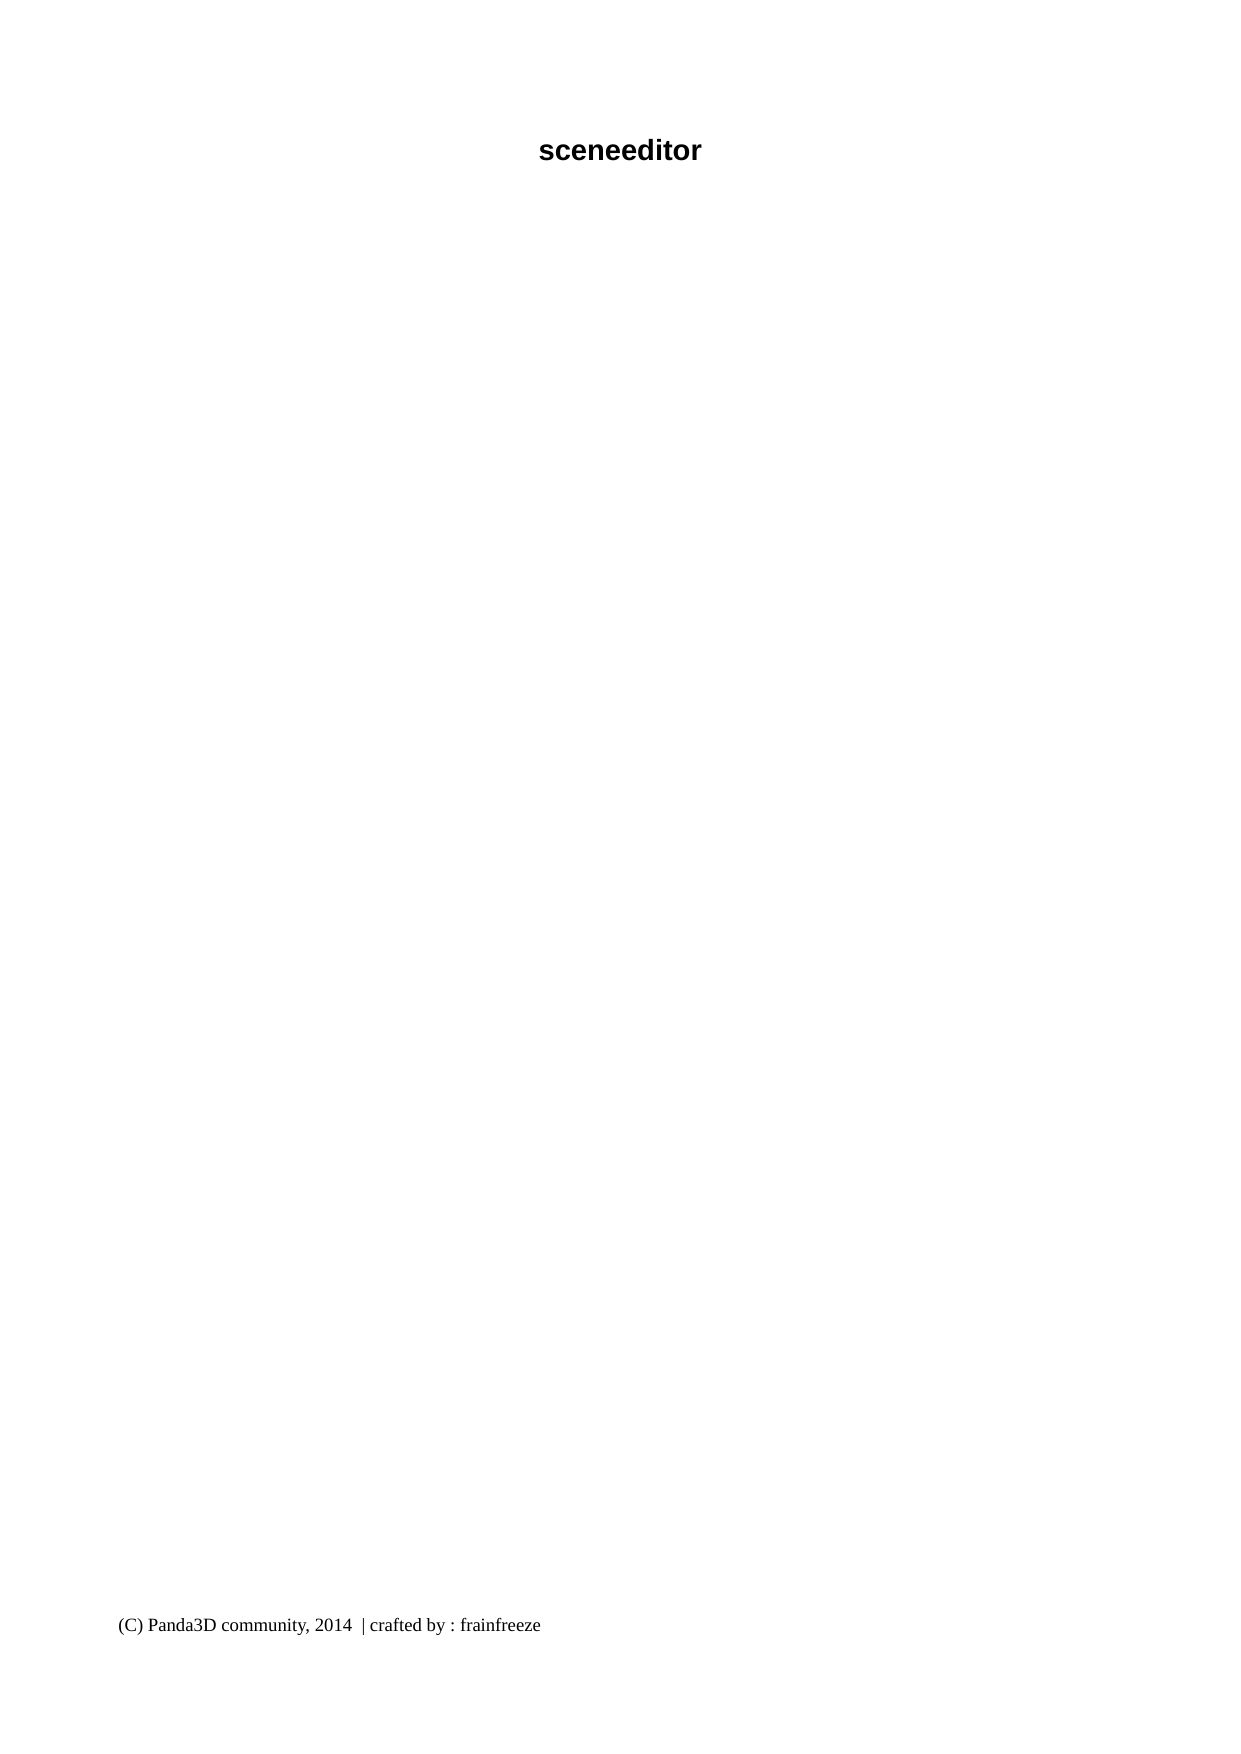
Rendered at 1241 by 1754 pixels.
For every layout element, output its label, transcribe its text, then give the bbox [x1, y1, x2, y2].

subtitle sceneeditor [118, 133, 1122, 166]
